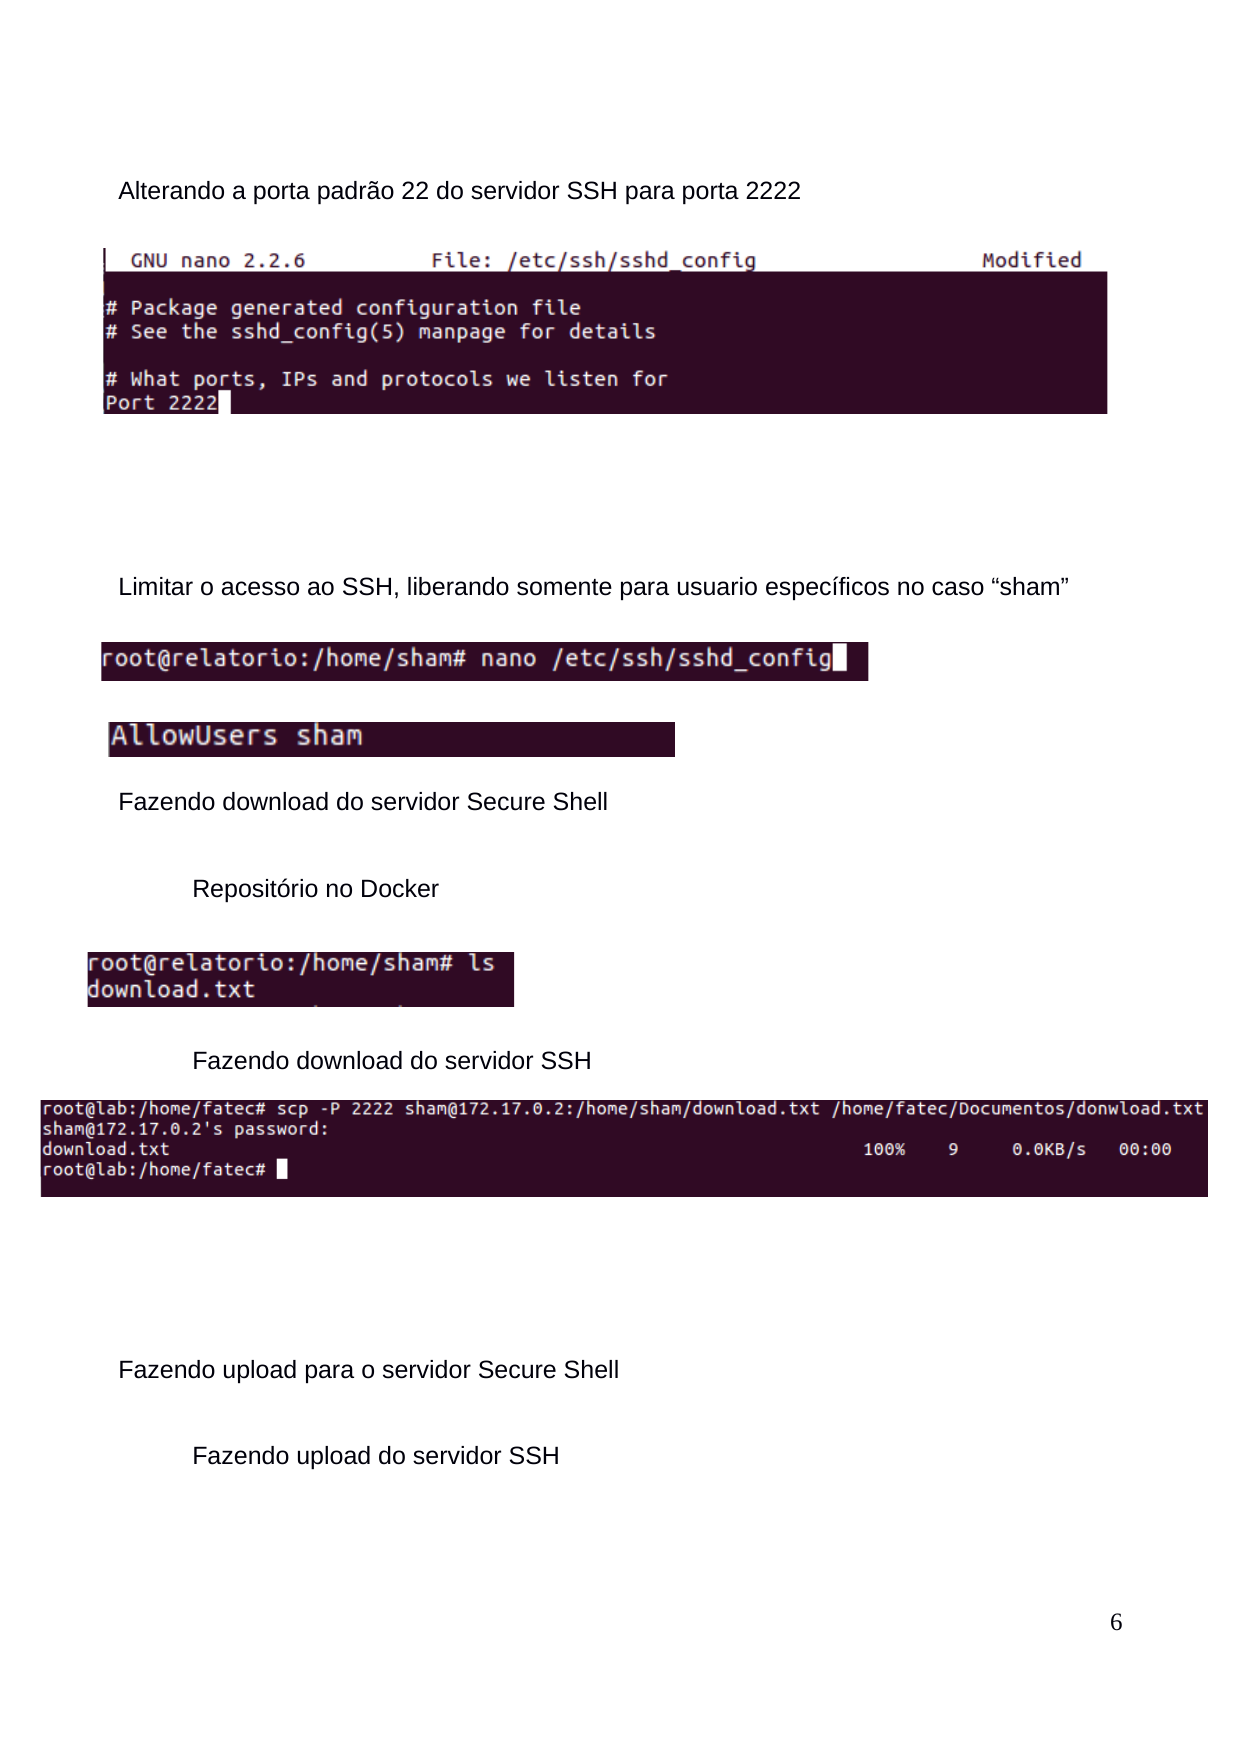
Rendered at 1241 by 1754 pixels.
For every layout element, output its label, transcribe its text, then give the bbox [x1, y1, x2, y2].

text Limitar o acesso ao SSH, liberando somente para usuario específicos no caso “sham” [118, 572, 1122, 600]
picture [40, 1100, 1208, 1197]
text Fazendo download do servidor Secure Shell [118, 787, 1122, 816]
text Alterando a porta padrão 22 do servidor SSH para porta 2222 [118, 176, 1122, 205]
picture [101, 642, 869, 681]
text Fazendo upload para o servidor Secure Shell [118, 1355, 1122, 1384]
text Fazendo download do servidor SSH [118, 1046, 1122, 1075]
picture [108, 722, 675, 757]
picture [87, 952, 515, 1007]
picture [103, 248, 1108, 414]
text Fazendo upload do servidor SSH [118, 1441, 1122, 1470]
text Repositório no Docker [118, 873, 1122, 902]
